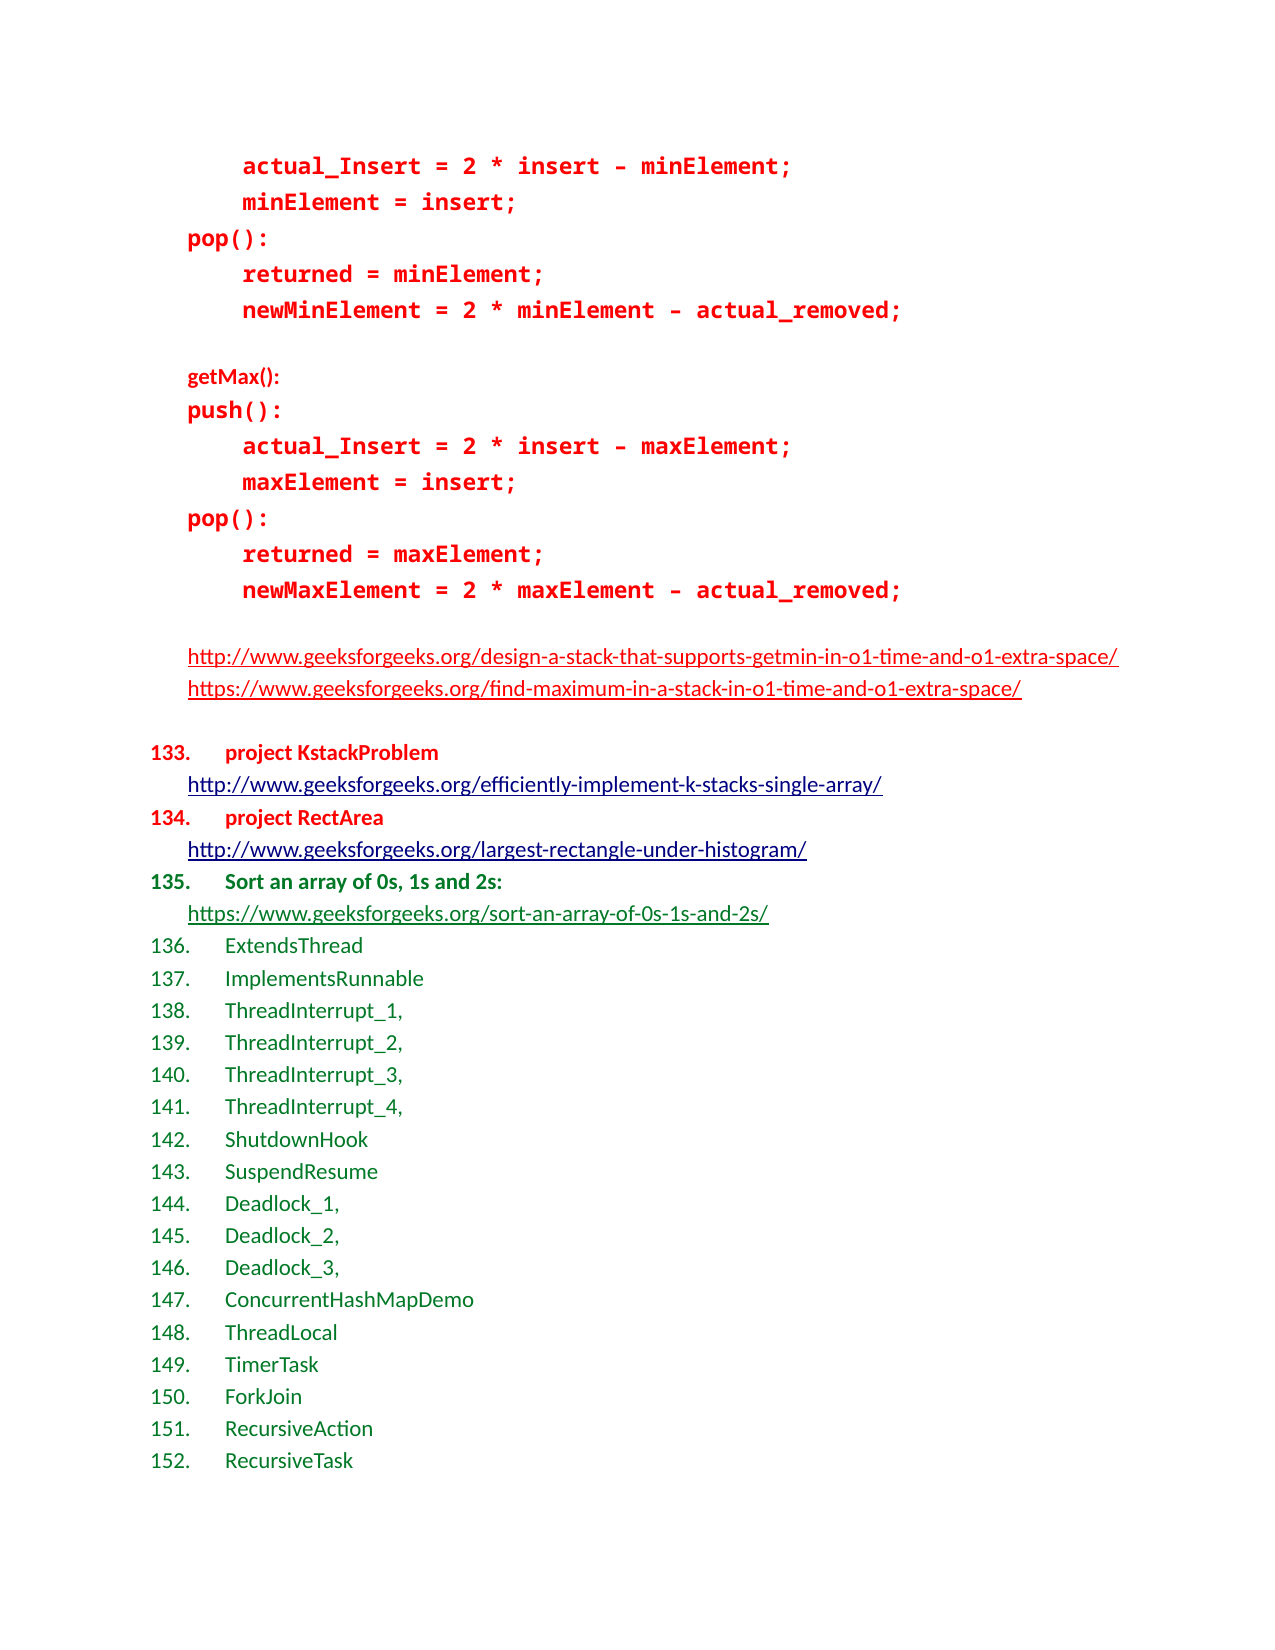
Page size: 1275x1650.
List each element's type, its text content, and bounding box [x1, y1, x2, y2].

list ConcurrentHashMapDemo [150, 1286, 1125, 1314]
list ThreadInterrupt_2, [150, 1028, 1125, 1056]
list pop(): [150, 502, 1125, 533]
list project RectArea [150, 803, 1125, 831]
list minElement = insert; [150, 186, 1125, 217]
list returned = maxElement; [150, 538, 1125, 569]
list push(): [150, 394, 1125, 425]
list Deadlock_1, [150, 1189, 1125, 1217]
list newMinElement = 2 * minElement – actual_removed; [150, 294, 1125, 325]
list Deadlock_3, [150, 1253, 1125, 1281]
list https://www.geeksforgeeks.org/find-maximum-in-a-stack-in-o1-time-and-o1-extra-space/ [150, 674, 1125, 702]
list RecursiveTask [150, 1447, 1125, 1474]
list ThreadInterrupt_1, [150, 996, 1125, 1024]
list SuspendResume [150, 1157, 1125, 1185]
list getMax(): [150, 362, 1125, 390]
list ImplementsRunnable [150, 964, 1125, 992]
list Deadlock_2, [150, 1221, 1125, 1249]
list newMaxElement = 2 * maxElement – actual_removed; [150, 574, 1125, 605]
list ThreadInterrupt_4, [150, 1092, 1125, 1121]
list pop(): [150, 222, 1125, 253]
list returned = minElement; [150, 258, 1125, 289]
list actual_Insert = 2 * insert – minElement; [150, 150, 1125, 181]
list project KstackProblem [150, 738, 1125, 766]
list ThreadInterrupt_3, [150, 1060, 1125, 1088]
list https://www.geeksforgeeks.org/sort-an-array-of-0s-1s-and-2s/ [150, 899, 1125, 927]
list ThreadLocal [150, 1318, 1125, 1346]
list ExtendsThread [150, 932, 1125, 959]
list maxElement = insert; [150, 466, 1125, 497]
list ShutdownHook [150, 1125, 1125, 1153]
list http://www.geeksforgeeks.org/largest-rectangle-under-histogram/ [150, 835, 1125, 863]
list RecursiveAction [150, 1414, 1125, 1442]
list http://www.geeksforgeeks.org/efficiently-implement-k-stacks-single-array/ [150, 771, 1125, 799]
list TimerTask [150, 1350, 1125, 1378]
list Sort an array of 0s, 1s and 2s: [150, 867, 1125, 895]
list actual_Insert = 2 * insert – maxElement; [150, 430, 1125, 461]
list http://www.geeksforgeeks.org/design-a-stack-that-supports-getmin-in-o1-time-and-o1-extra-space/ [150, 642, 1125, 670]
list ForkJoin [150, 1382, 1125, 1410]
